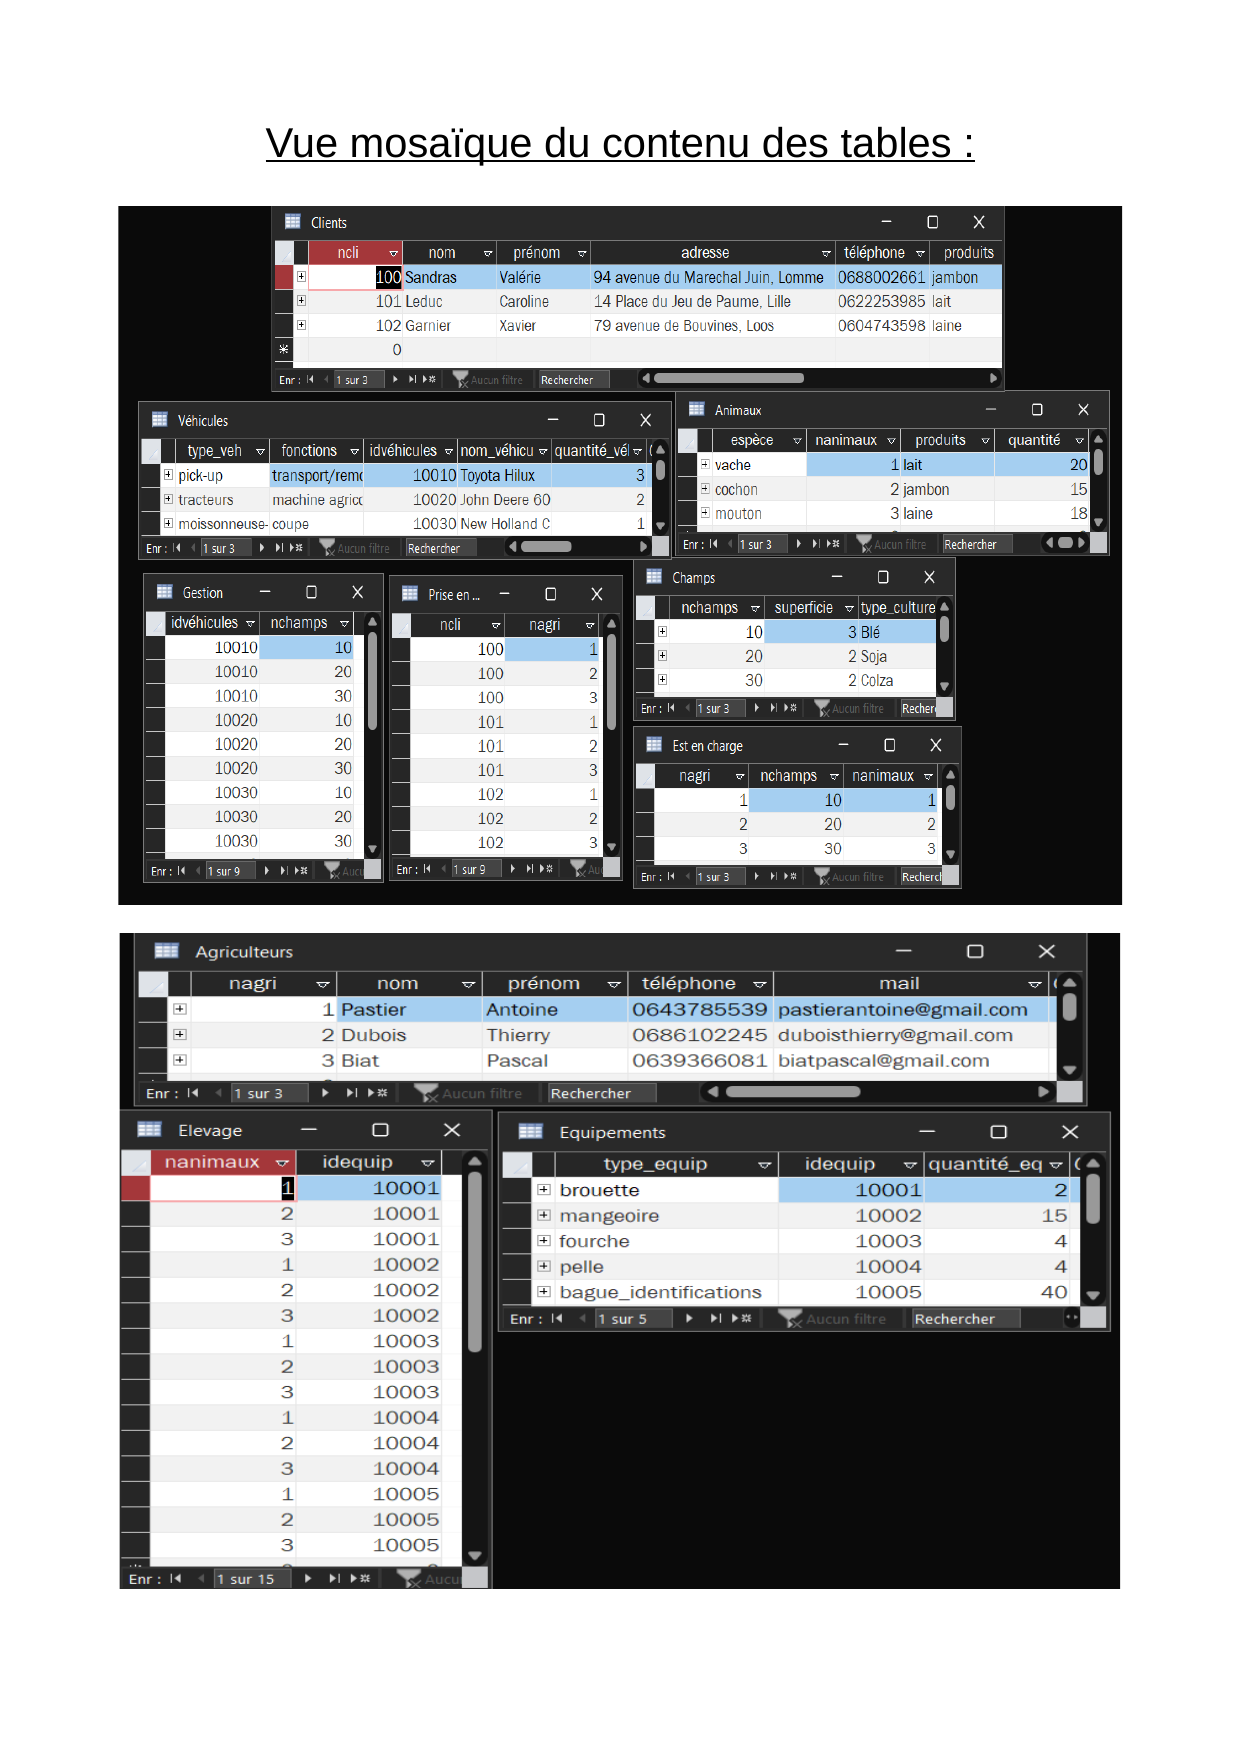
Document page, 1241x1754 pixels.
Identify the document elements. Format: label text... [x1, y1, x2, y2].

text Vue mosaïque du contenu des tables : [118, 118, 1122, 166]
picture [119, 933, 1121, 1589]
picture [118, 206, 1123, 905]
